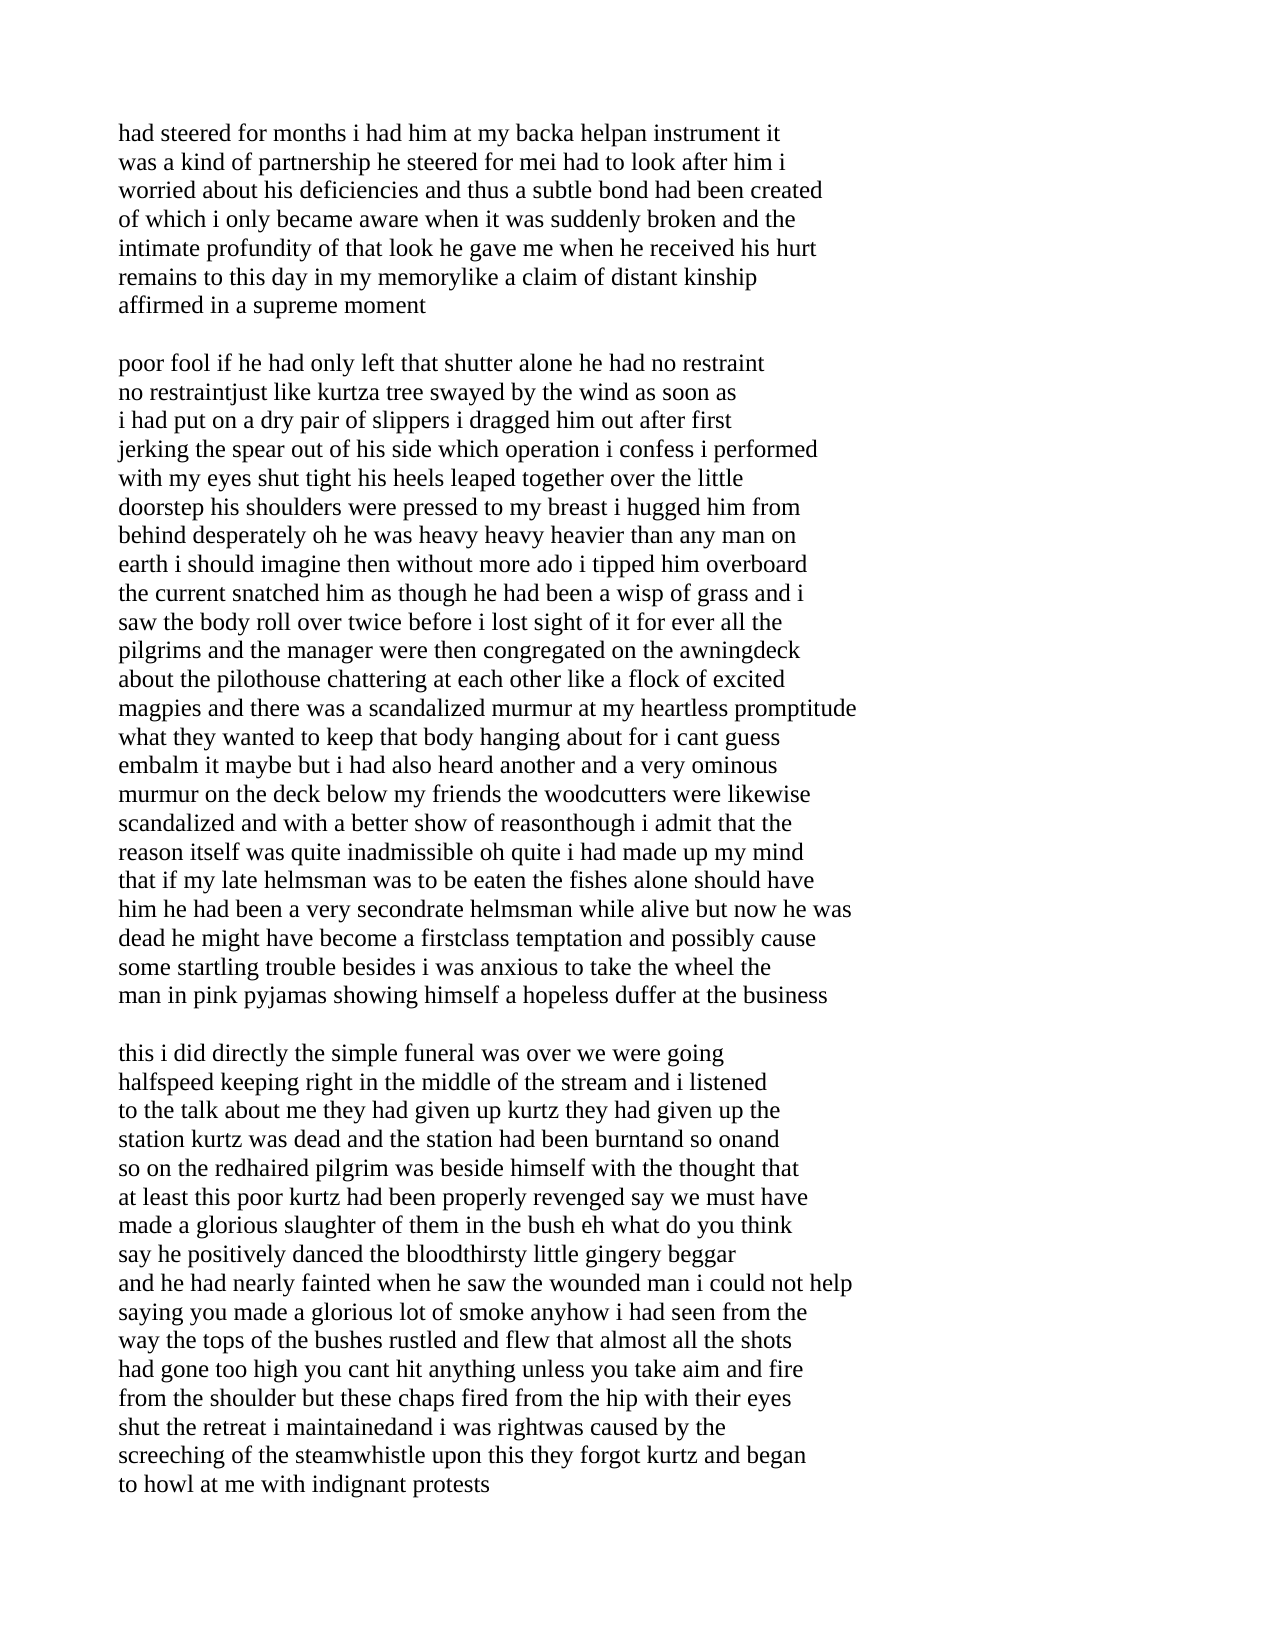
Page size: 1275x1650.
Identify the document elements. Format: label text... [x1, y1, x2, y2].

text with my eyes shut tight his heels leaped together over the little [118, 463, 1157, 492]
text this i did directly the simple funeral was over we were going [118, 1038, 1157, 1067]
text doorstep his shoulders were pressed to my breast i hugged him from [118, 492, 1157, 521]
text way the tops of the bushes rustled and flew that almost all the shots [118, 1326, 1157, 1354]
text at least this poor kurtz had been properly revenged say we must have [118, 1182, 1157, 1211]
text to the talk about me they had given up kurtz they had given up the [118, 1096, 1157, 1124]
text had gone too high you cant hit anything unless you take aim and fire [118, 1354, 1157, 1383]
text him he had been a very secondrate helmsman while alive but now he was [118, 894, 1157, 923]
text had steered for months i had him at my backa helpan instrument it [118, 118, 1157, 147]
text scandalized and with a better show of reasonthough i admit that the [118, 808, 1157, 837]
text the current snatched him as though he had been a wisp of grass and i [118, 578, 1157, 607]
text from the shoulder but these chaps fired from the hip with their eyes [118, 1383, 1157, 1412]
text murmur on the deck below my friends the woodcutters were likewise [118, 779, 1157, 808]
text saw the body roll over twice before i lost sight of it for ever all the [118, 607, 1157, 636]
text poor fool if he had only left that shutter alone he had no restraint [118, 348, 1157, 377]
text worried about his deficiencies and thus a subtle bond had been created [118, 176, 1157, 204]
text say he positively danced the bloodthirsty little gingery beggar [118, 1239, 1157, 1268]
text earth i should imagine then without more ado i tipped him overboard [118, 549, 1157, 578]
text reason itself was quite inadmissible oh quite i had made up my mind [118, 837, 1157, 866]
text no restraintjust like kurtza tree swayed by the wind as soon as [118, 377, 1157, 406]
text magpies and there was a scandalized murmur at my heartless promptitude [118, 693, 1157, 722]
text embalm it maybe but i had also heard another and a very ominous [118, 751, 1157, 779]
text jerking the spear out of his side which operation i confess i performed [118, 434, 1157, 463]
text station kurtz was dead and the station had been burntand so onand [118, 1124, 1157, 1153]
text to howl at me with indignant protests [118, 1469, 1157, 1498]
text dead he might have become a firstclass temptation and possibly cause [118, 923, 1157, 952]
text man in pink pyjamas showing himself a hopeless duffer at the business [118, 981, 1157, 1009]
text i had put on a dry pair of slippers i dragged him out after first [118, 406, 1157, 434]
text pilgrims and the manager were then congregated on the awningdeck [118, 636, 1157, 664]
text of which i only became aware when it was suddenly broken and the [118, 204, 1157, 233]
text about the pilothouse chattering at each other like a flock of excited [118, 664, 1157, 693]
text remains to this day in my memorylike a claim of distant kinship [118, 262, 1157, 291]
text behind desperately oh he was heavy heavy heavier than any man on [118, 521, 1157, 549]
text so on the redhaired pilgrim was beside himself with the thought that [118, 1153, 1157, 1182]
text some startling trouble besides i was anxious to take the wheel the [118, 952, 1157, 981]
text halfspeed keeping right in the middle of the stream and i listened [118, 1067, 1157, 1096]
text was a kind of partnership he steered for mei had to look after him i [118, 147, 1157, 176]
text affirmed in a supreme moment [118, 291, 1157, 319]
text saying you made a glorious lot of smoke anyhow i had seen from the [118, 1297, 1157, 1326]
text shut the retreat i maintainedand i was rightwas caused by the [118, 1412, 1157, 1441]
text intimate profundity of that look he gave me when he received his hurt [118, 233, 1157, 262]
text and he had nearly fainted when he saw the wounded man i could not help [118, 1268, 1157, 1297]
text made a glorious slaughter of them in the bush eh what do you think [118, 1211, 1157, 1239]
text screeching of the steamwhistle upon this they forgot kurtz and began [118, 1441, 1157, 1469]
text what they wanted to keep that body hanging about for i cant guess [118, 722, 1157, 751]
text that if my late helmsman was to be eaten the fishes alone should have [118, 866, 1157, 894]
